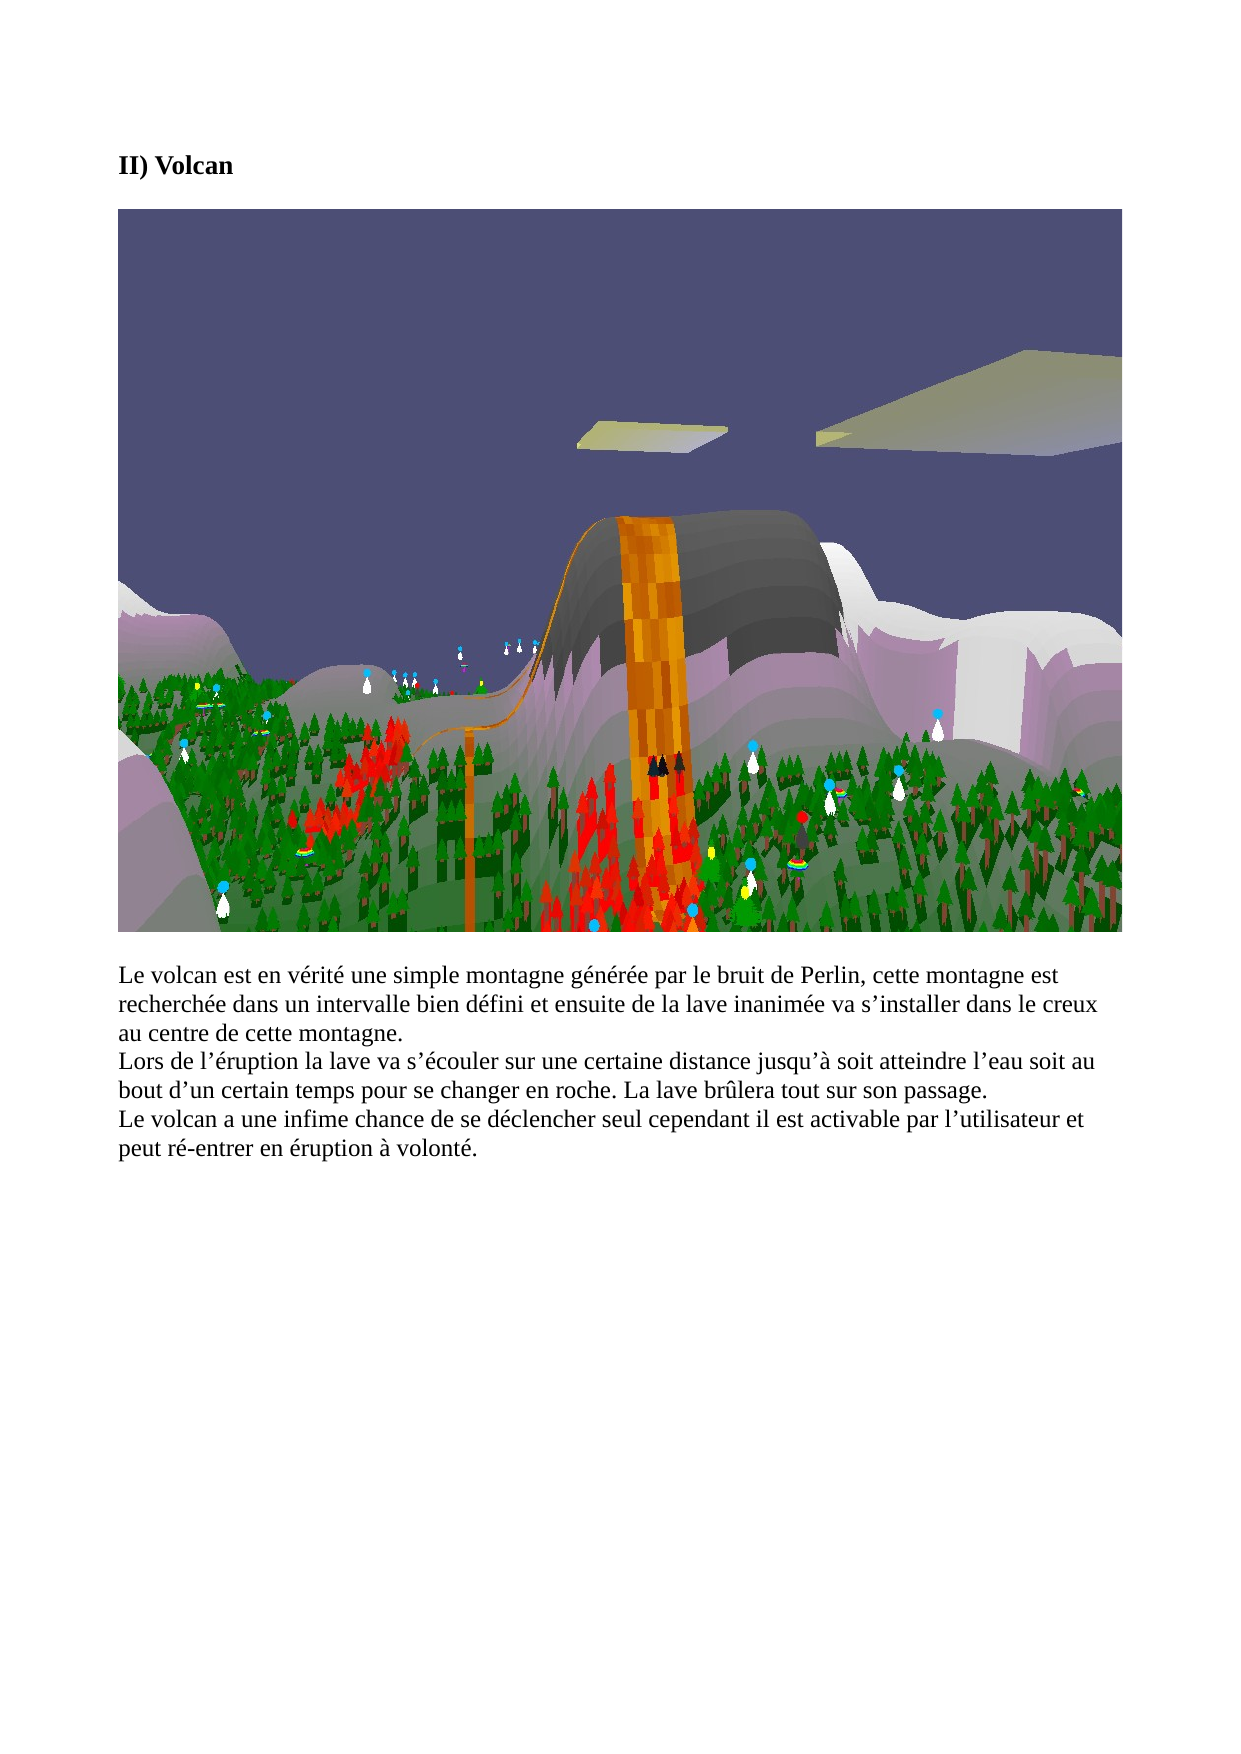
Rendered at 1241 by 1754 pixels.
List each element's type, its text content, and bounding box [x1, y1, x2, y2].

text Le volcan a une infime chance de se déclencher seul cependant il est activable par l’utilisateur et peut ré-entrer en éruption à volonté. [118, 1104, 1122, 1161]
picture [118, 209, 1123, 932]
text Le volcan est en vérité une simple montagne générée par le bruit de Perlin, cette montagne est recherchée dans un intervalle bien défini et ensuite de la lave inanimée va s’installer dans le creux au centre de cette montagne. [118, 960, 1122, 1046]
text Lors de l’éruption la lave va s’écouler sur une certaine distance jusqu’à soit atteindre l’eau soit au bout d’un certain temps pour se changer en roche. La lave brûlera tout sur son passage. [118, 1046, 1122, 1104]
text II) Volcan [118, 149, 1122, 180]
